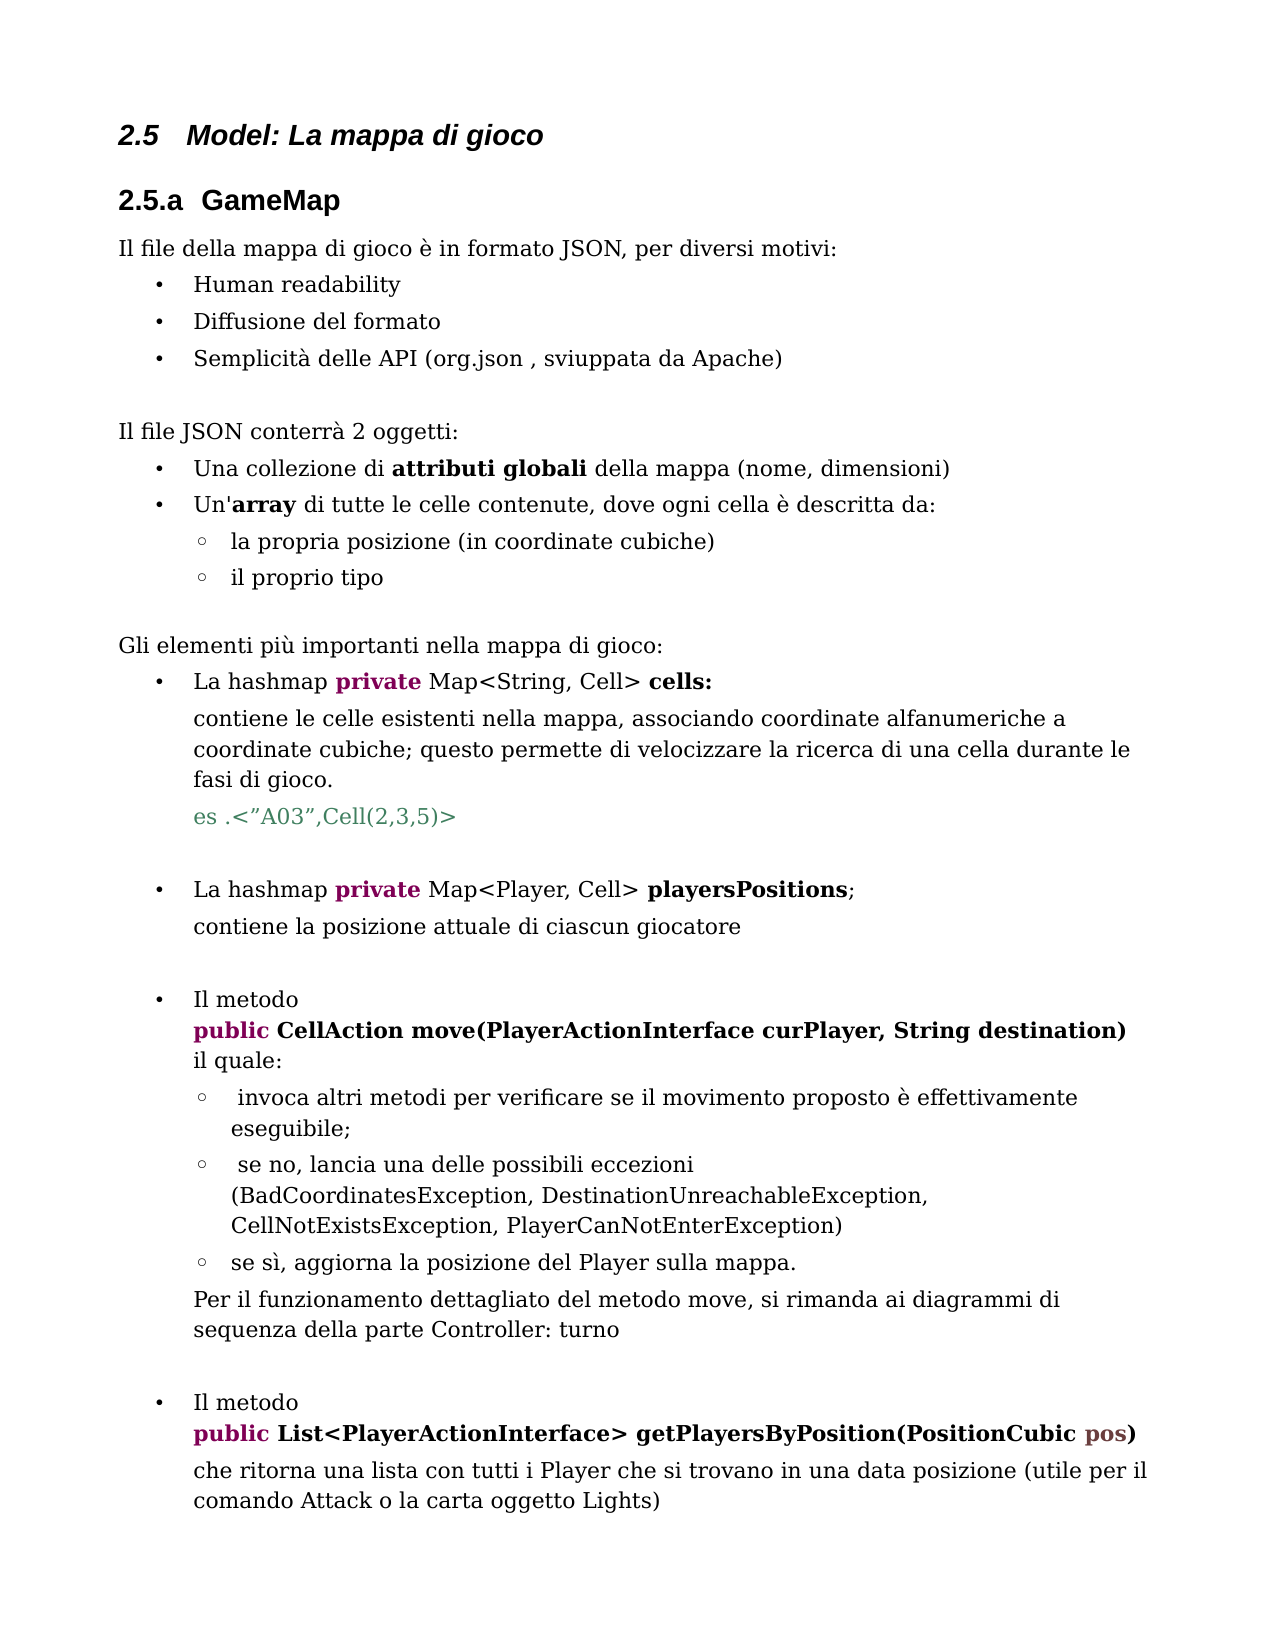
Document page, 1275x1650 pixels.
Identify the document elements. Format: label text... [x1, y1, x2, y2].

list Il metodo public List<PlayerActionInterface> getPlayersByPosition(PositionCubic pos) [156, 1390, 1157, 1447]
list che ritorna una lista con tutti i Player che si trovano in una data posizione (utile per il comando Attack o la carta oggetto Lights) [156, 1458, 1157, 1514]
list la propria posizione (in coordinate cubiche) [193, 529, 1157, 554]
list Il metodo public CellAction move(PlayerActionInterface curPlayer, String destination) il quale: [156, 987, 1157, 1074]
subtitle GameMap [118, 183, 1157, 217]
list Human readability [156, 273, 1157, 298]
list se sì, aggiorna la posizione del Player sulla mappa. [193, 1250, 1157, 1276]
list Diffusione del formato [156, 309, 1157, 335]
list es .<”A03”,Cell(2,3,5)> [156, 804, 1157, 829]
list se no, lancia una delle possibili eccezioni (BadCoordinatesException, DestinationUnreachableException, CellNotExistsException, PlayerCanNotEnterException) [193, 1152, 1157, 1239]
list contiene la posizione attuale di ciascun giocatore [156, 914, 1157, 939]
list Una collezione di attributi globali della mappa (nome, dimensioni) [156, 455, 1157, 481]
list La hashmap private Map<String, Cell> cells: [156, 669, 1157, 695]
list Semplicità delle API (org.json , sviuppata da Apache) [156, 346, 1157, 371]
list contiene le celle esistenti nella mappa, associando coordinate alfanumeriche a coordinate cubiche; questo permette di velocizzare la ricerca di una cella durante le fasi di gioco. [156, 706, 1157, 793]
list il proprio tipo [193, 566, 1157, 591]
list invoca altri metodi per verificare se il movimento proposto è effettivamente eseguibile; [193, 1085, 1157, 1141]
list Un'array di tutte le celle contenute, dove ogni cella è descritta da: [156, 492, 1157, 518]
subtitle Model: La mappa di gioco [118, 118, 1157, 152]
text Il file della mappa di gioco è in formato JSON, per diversi motivi: [118, 236, 1157, 262]
text Gli elementi più importanti nella mappa di gioco: [118, 633, 1157, 658]
text Il file JSON conterrà 2 oggetti: [118, 419, 1157, 444]
list Per il funzionamento dettagliato del metodo move, si rimanda ai diagrammi di sequenza della parte Controller: turno [156, 1287, 1157, 1343]
list La hashmap private Map<Player, Cell> playersPositions; [156, 877, 1157, 903]
